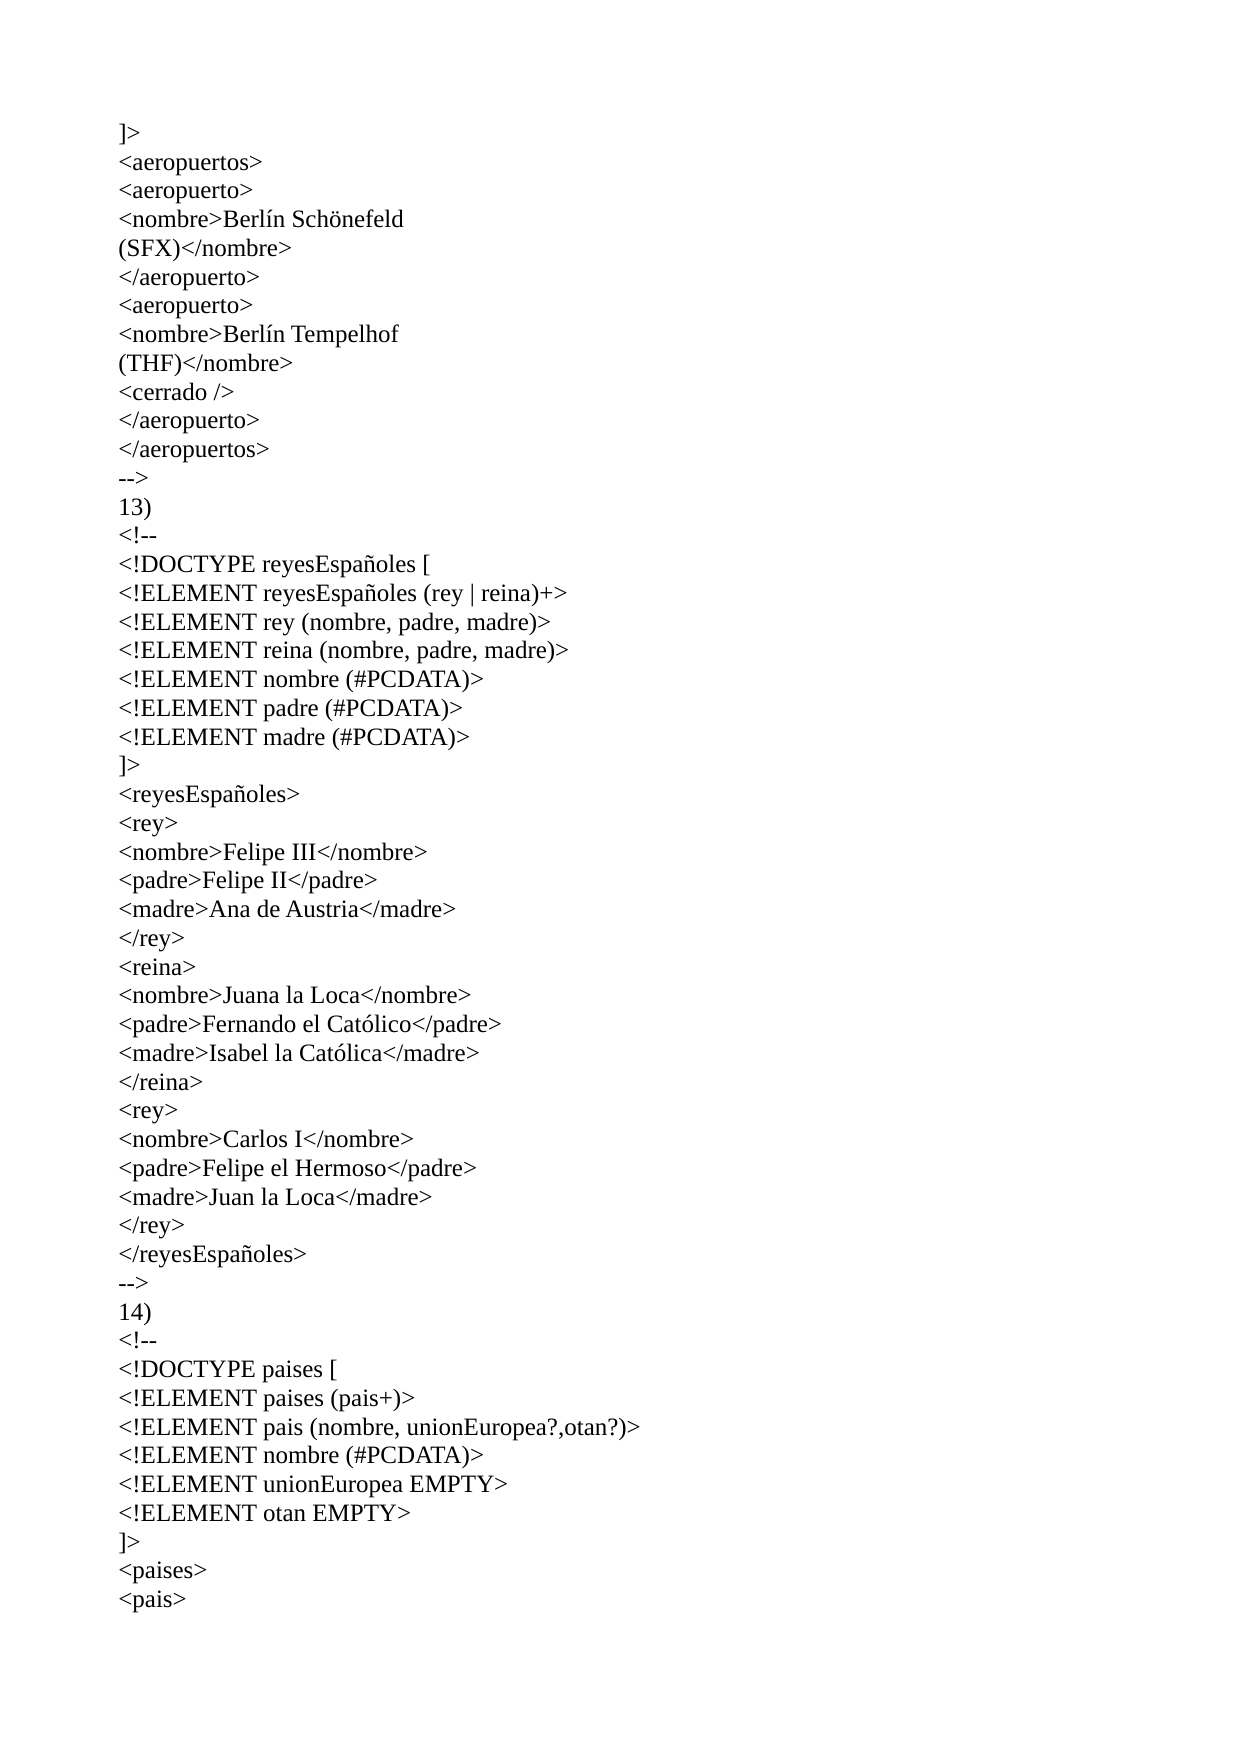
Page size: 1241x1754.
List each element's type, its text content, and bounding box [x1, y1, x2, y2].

text <!ELEMENT pais (nombre, unionEuropea?,otan?)> [118, 1412, 1122, 1441]
text ]> [118, 1527, 1122, 1556]
text <!ELEMENT padre (#PCDATA)> [118, 693, 1122, 722]
text <!-- [118, 521, 1122, 549]
text <aeropuertos> [118, 147, 1122, 176]
text --> [118, 463, 1122, 492]
text <!DOCTYPE paises [ [118, 1354, 1122, 1383]
text <nombre>Carlos I</nombre> [118, 1124, 1122, 1153]
text <!ELEMENT nombre (#PCDATA)> [118, 664, 1122, 693]
text </rey> [118, 1211, 1122, 1239]
text <aeropuerto> [118, 176, 1122, 204]
text <rey> [118, 808, 1122, 837]
text <reina> [118, 952, 1122, 981]
text <reyesEspañoles> [118, 779, 1122, 808]
text <pais> [118, 1584, 1122, 1613]
text <padre>Felipe el Hermoso</padre> [118, 1153, 1122, 1182]
text <nombre>Felipe III</nombre> [118, 837, 1122, 866]
text </reina> [118, 1067, 1122, 1096]
text </reyesEspañoles> [118, 1239, 1122, 1268]
text </aeropuerto> [118, 262, 1122, 291]
text <aeropuerto> [118, 291, 1122, 319]
text <madre>Ana de Austria</madre> [118, 894, 1122, 923]
text <nombre>Berlín Tempelhof [118, 319, 1122, 348]
text <madre>Juan la Loca</madre> [118, 1182, 1122, 1211]
text <!ELEMENT paises (pais+)> [118, 1383, 1122, 1412]
text (SFX)</nombre> [118, 233, 1122, 262]
text <padre>Felipe II</padre> [118, 866, 1122, 894]
text <cerrado /> [118, 377, 1122, 406]
text </aeropuertos> [118, 434, 1122, 463]
text <rey> [118, 1096, 1122, 1124]
text <padre>Fernando el Católico</padre> [118, 1009, 1122, 1038]
text <madre>Isabel la Católica</madre> [118, 1038, 1122, 1067]
text <nombre>Berlín Schönefeld [118, 204, 1122, 233]
text 13) [118, 492, 1122, 521]
text <!ELEMENT nombre (#PCDATA)> [118, 1441, 1122, 1469]
text <!ELEMENT unionEuropea EMPTY> [118, 1469, 1122, 1498]
text <!ELEMENT otan EMPTY> [118, 1498, 1122, 1527]
text --> [118, 1268, 1122, 1297]
text (THF)</nombre> [118, 348, 1122, 377]
text <!ELEMENT rey (nombre, padre, madre)> [118, 607, 1122, 636]
text 14) [118, 1297, 1122, 1326]
text <!ELEMENT reina (nombre, padre, madre)> [118, 636, 1122, 664]
text ]> [118, 118, 1122, 147]
text ]> [118, 751, 1122, 779]
text <!ELEMENT madre (#PCDATA)> [118, 722, 1122, 751]
text <!DOCTYPE reyesEspañoles [ [118, 549, 1122, 578]
text </rey> [118, 923, 1122, 952]
text <paises> [118, 1556, 1122, 1584]
text </aeropuerto> [118, 406, 1122, 434]
text <nombre>Juana la Loca</nombre> [118, 981, 1122, 1009]
text <!ELEMENT reyesEspañoles (rey | reina)+> [118, 578, 1122, 607]
text <!-- [118, 1326, 1122, 1354]
